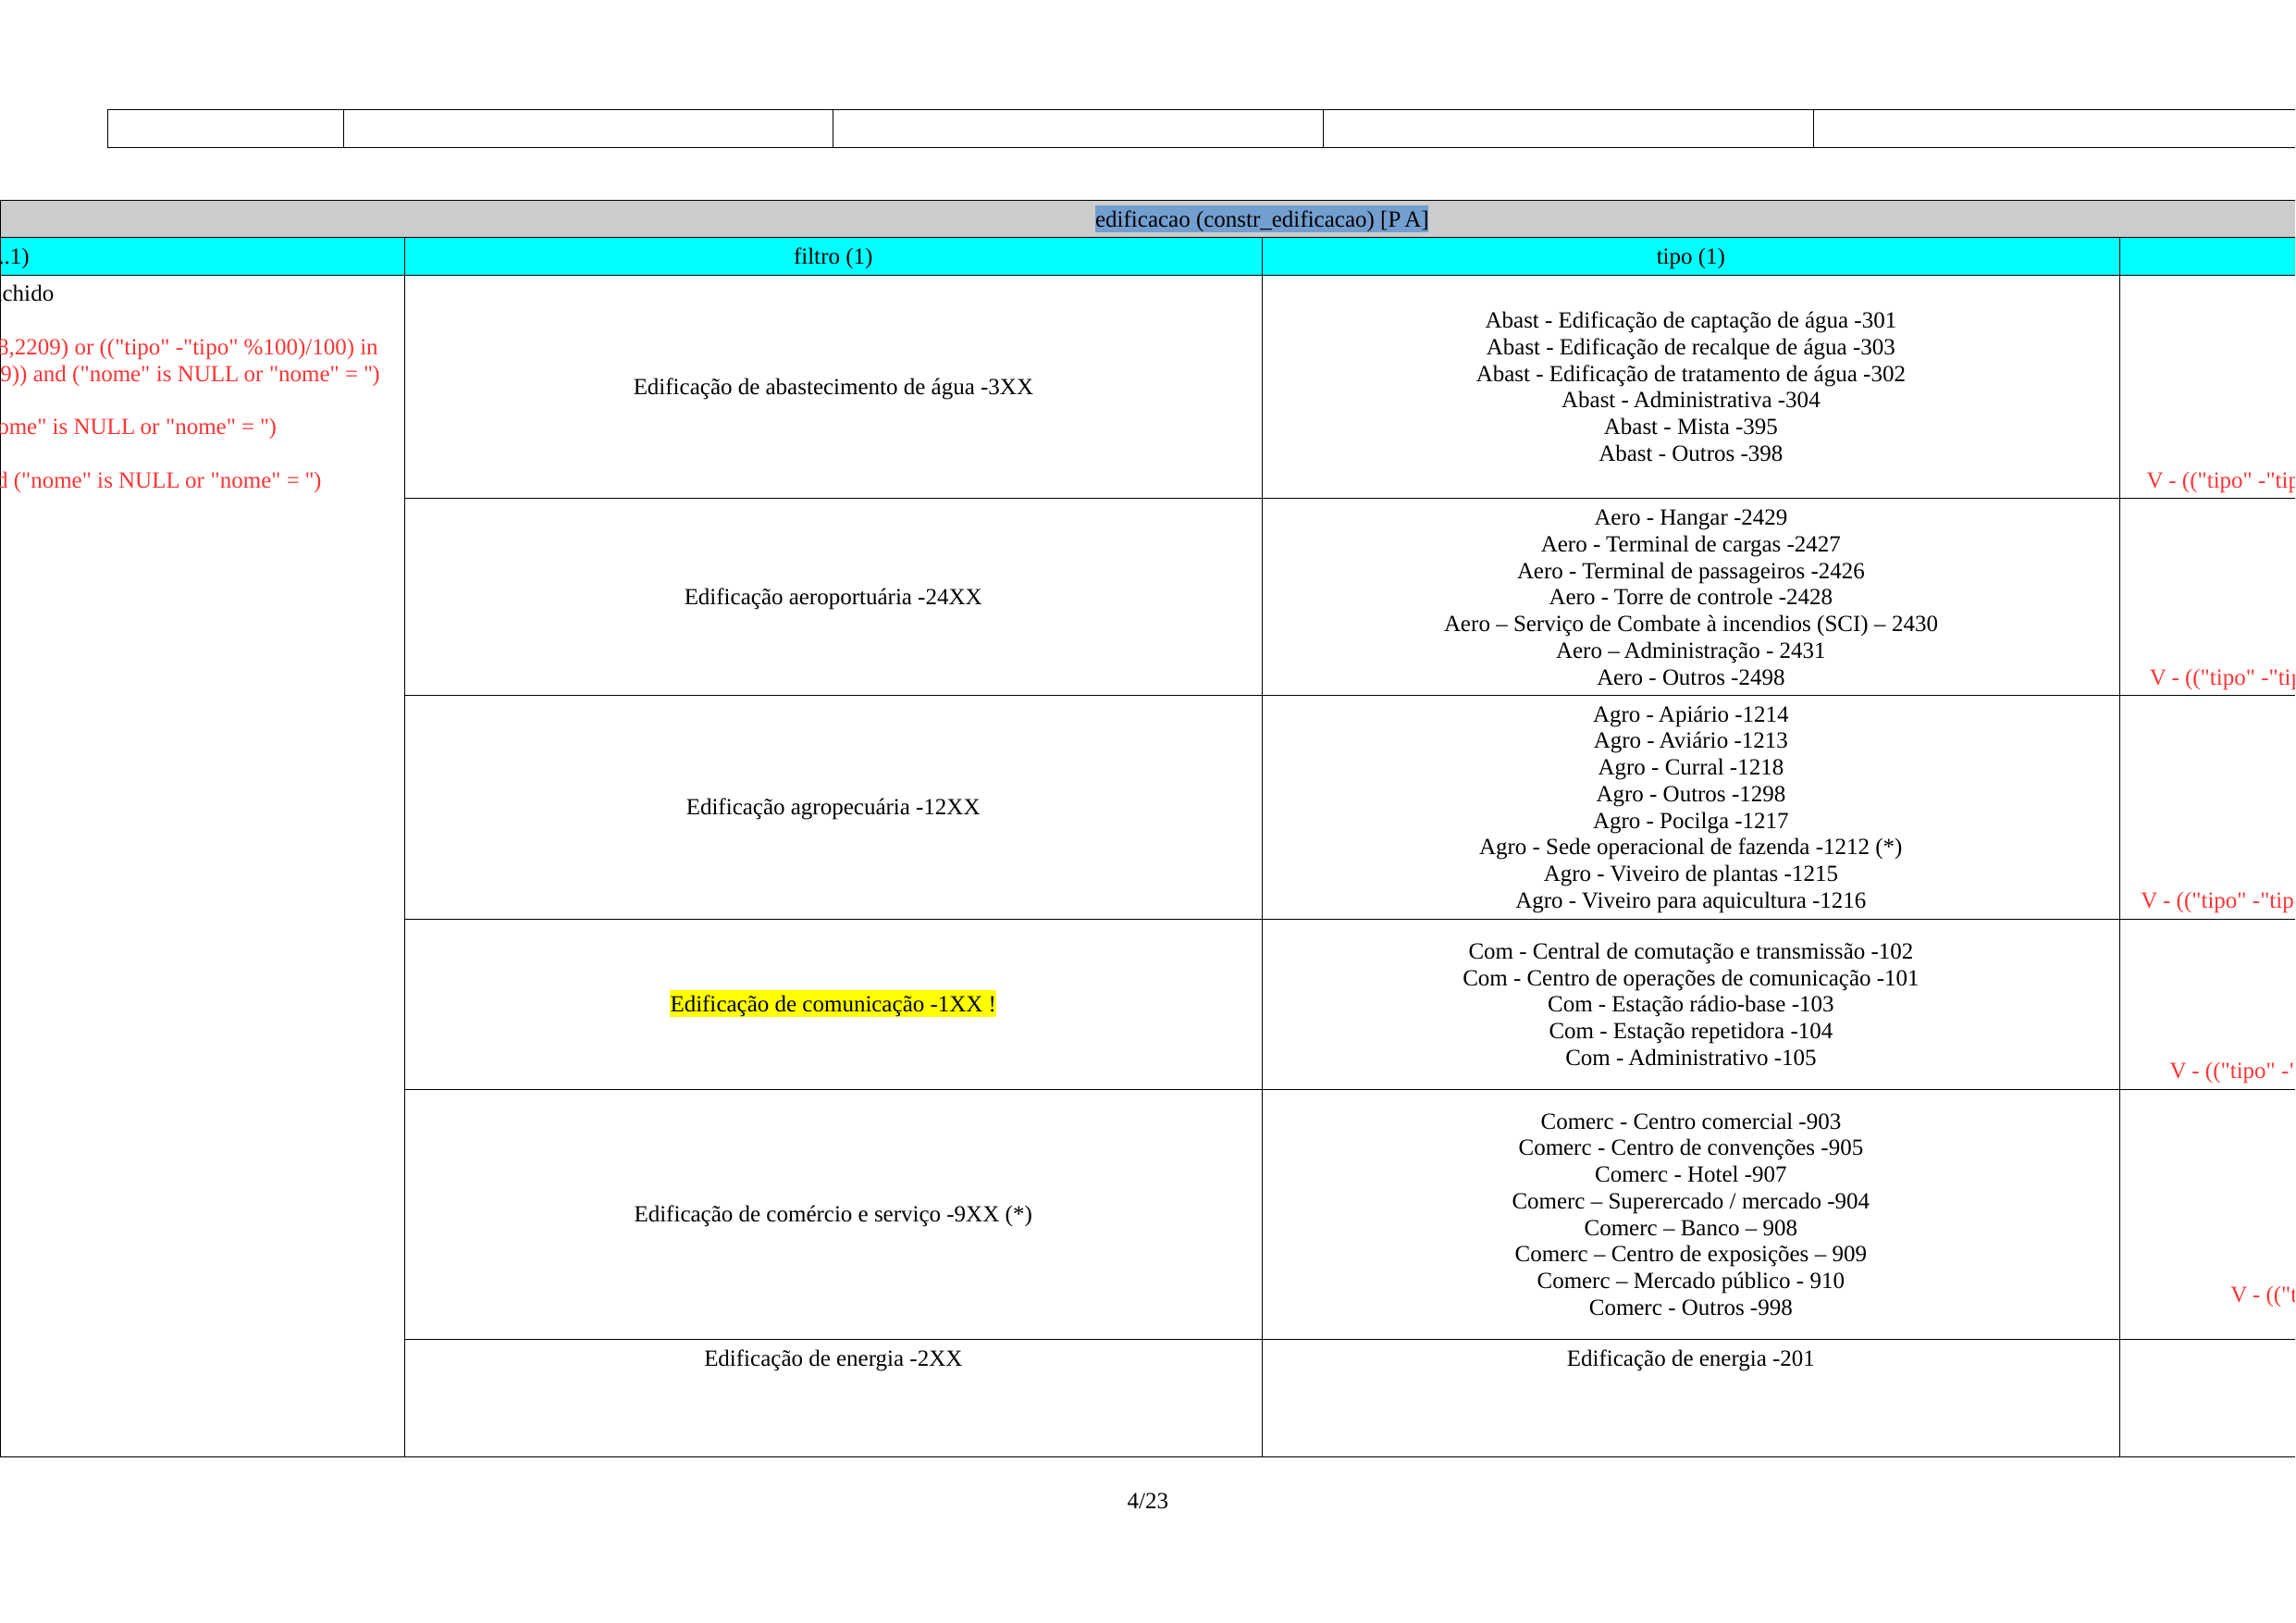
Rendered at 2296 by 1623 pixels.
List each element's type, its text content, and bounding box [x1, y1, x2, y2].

table_cell Alvenaria -1 Concreto -2 Madeira -5 Metal -3 Outros -98 Rocha -4 V - (("tipo" -"tipo" %100)/100) in (3) and not ("material_construcao" in (1,2,3,4,5,98)) [2120, 276, 2295, 498]
table_cell Abast - Edificação de captação de água -301 Abast - Edificação de recalque de água -303 Abast - Edificação de tratamento de água -302 Abast - Administrativa -304 Abast - Mista -395 Abast - Outros -398 [1263, 276, 2119, 498]
table_cell Edificação aeroportuária -24XX [405, 499, 1262, 695]
table_cell A ser preenchido V - ("tipo" in (801,803,804,805,807,1212,2208,2209) or (("tipo" -"tipo" %100)/100) in (5,6,7,9,10,13,17,20,21,25) and tipo not in (999)) and ("nome" is NULL or "nome" = '') V - (("tipo" %100) in (98)) and ("nome" is NULL or "nome" = '') V - "material_construcao" in (95,98) and ("nome" is NULL or "nome" = '') [1, 276, 404, 1456]
table_header edificacao (constr_edificacao) [P A] [1, 201, 2295, 237]
table_cell Alvenaria -1 Concreto -2 Madeira -5 Metal -3 Outros -98 Rocha -4 V - (("tipo" -"tipo" %100)/100) in (12) and not ("material_construcao" in (1,2,3,4,5,98)) [2120, 696, 2295, 919]
table_cell tipo (1) [1263, 238, 2119, 275]
table_cell Com - Central de comutação e transmissão -102 Com - Centro de operações de comunicação -101 Com - Estação rádio-base -103 Com - Estação repetidora -104 Com - Administrativo -105 [1263, 920, 2119, 1089]
table_cell Edificação de comércio e serviço -9XX (*) [405, 1090, 1262, 1339]
table_cell Alvenaria -1 Concreto -2 Madeira -5 Metal -3 Outros -98 Rocha -4 V - (("tipo" -"tipo" %100)/100) in (9) and "tipo" not in (999) and not ("material_construcao" in (1,2,3,4,5,98)) [2120, 1090, 2295, 1339]
table_cell Edificação de comunicação -1XX ! [405, 920, 1262, 1089]
table_cell Edificação agropecuária -12XX [405, 696, 1262, 919]
table_cell filtro (1) [405, 238, 1262, 275]
table_cell [833, 110, 1323, 146]
table_cell Alvenaria -1 Concreto -2 Madeira -5 Metal -3 Outros -98 V - (("tipo" -"tipo" %100)/100) in (24) and not ("material_construcao" in (1,2,3,5,98)) [2120, 499, 2295, 695]
table_cell Agro - Apiário -1214 Agro - Aviário -1213 Agro - Curral -1218 Agro - Outros -1298 Agro - Pocilga -1217 Agro - Sede operacional de fazenda -1212 (*) Agro - Viveiro de plantas -1215 Agro - Viveiro para aquicultura -1216 [1263, 696, 2119, 919]
table_cell Aero - Hangar -2429 Aero - Terminal de cargas -2427 Aero - Terminal de passageiros -2426 Aero - Torre de controle -2428 Aero – Serviço de Combate à incendios (SCI) – 2430 Aero – Administração - 2431 Aero - Outros -2498 [1263, 499, 2119, 695]
table_cell Edificação de energia -201 [1263, 1340, 2119, 1456]
table_cell Alvenaria -1 Concreto -2 Madeira -5 Metal -3 V - (("tipo" -"tipo" %100)/100) in (1) and not ("material_construcao" in (1,2,3,5)) [2120, 920, 2295, 1089]
table_cell nome (0..1) [1, 238, 404, 275]
table_cell Comerc - Centro comercial -903 Comerc - Centro de convenções -905 Comerc - Hotel -907 Comerc – Superercado / mercado -904 Comerc – Banco – 908 Comerc – Centro de exposições – 909 Comerc – Mercado público - 910 Comerc - Outros -998 [1263, 1090, 2119, 1339]
table_cell [1814, 110, 2295, 146]
table_cell material_construcao (1) [2120, 238, 2295, 275]
table_cell [344, 110, 833, 146]
table_cell [1324, 110, 1813, 146]
table_cell Edificação de abastecimento de água -3XX [405, 276, 1262, 498]
table_cell Alvenaria -1 Concreto -2 Madeira -5 Metal -3 V - (("tipo" -"tipo" %100)/100) in (2) and not ("material_construcao" in (1,2,3,5)) [2120, 1340, 2295, 1456]
table_cell Edificação de energia -2XX [405, 1340, 1262, 1456]
table_cell [108, 110, 343, 146]
